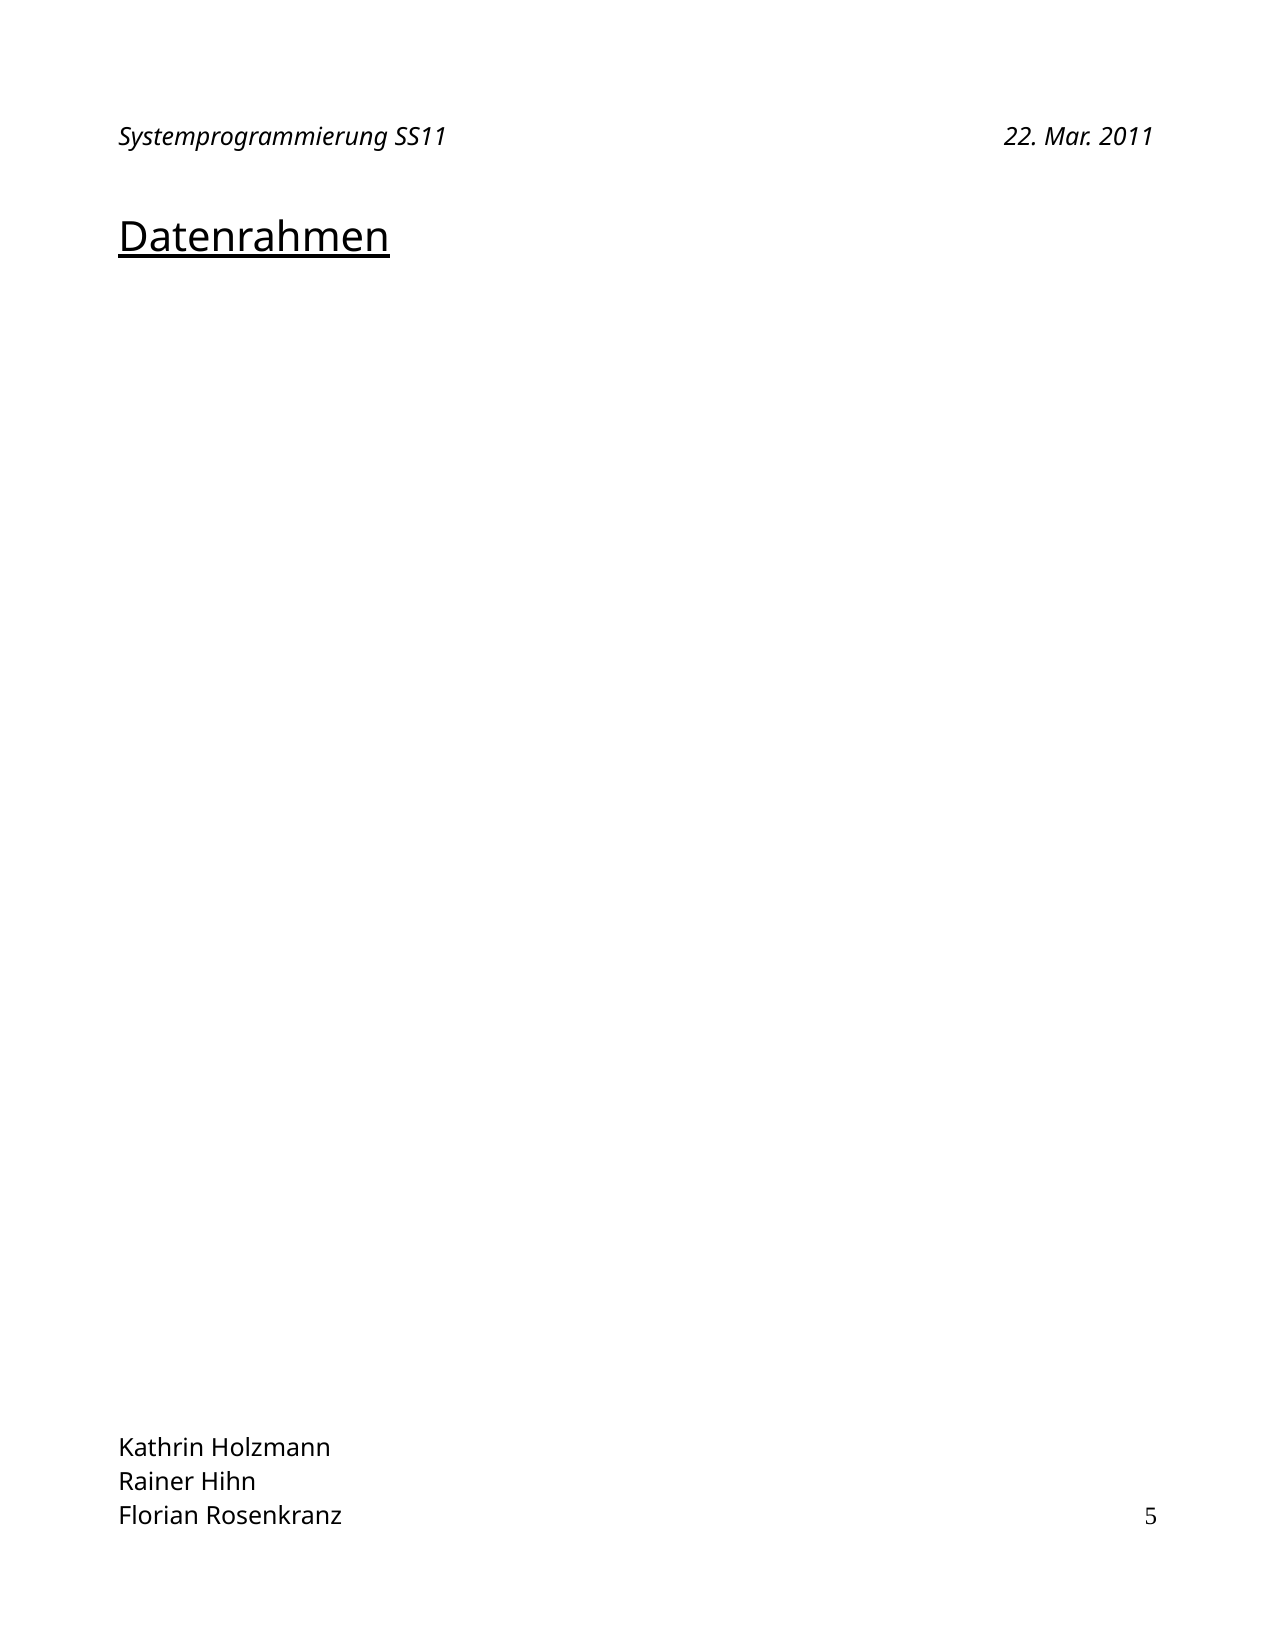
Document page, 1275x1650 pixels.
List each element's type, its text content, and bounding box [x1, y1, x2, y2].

subtitle Datenrahmen [118, 207, 1157, 263]
